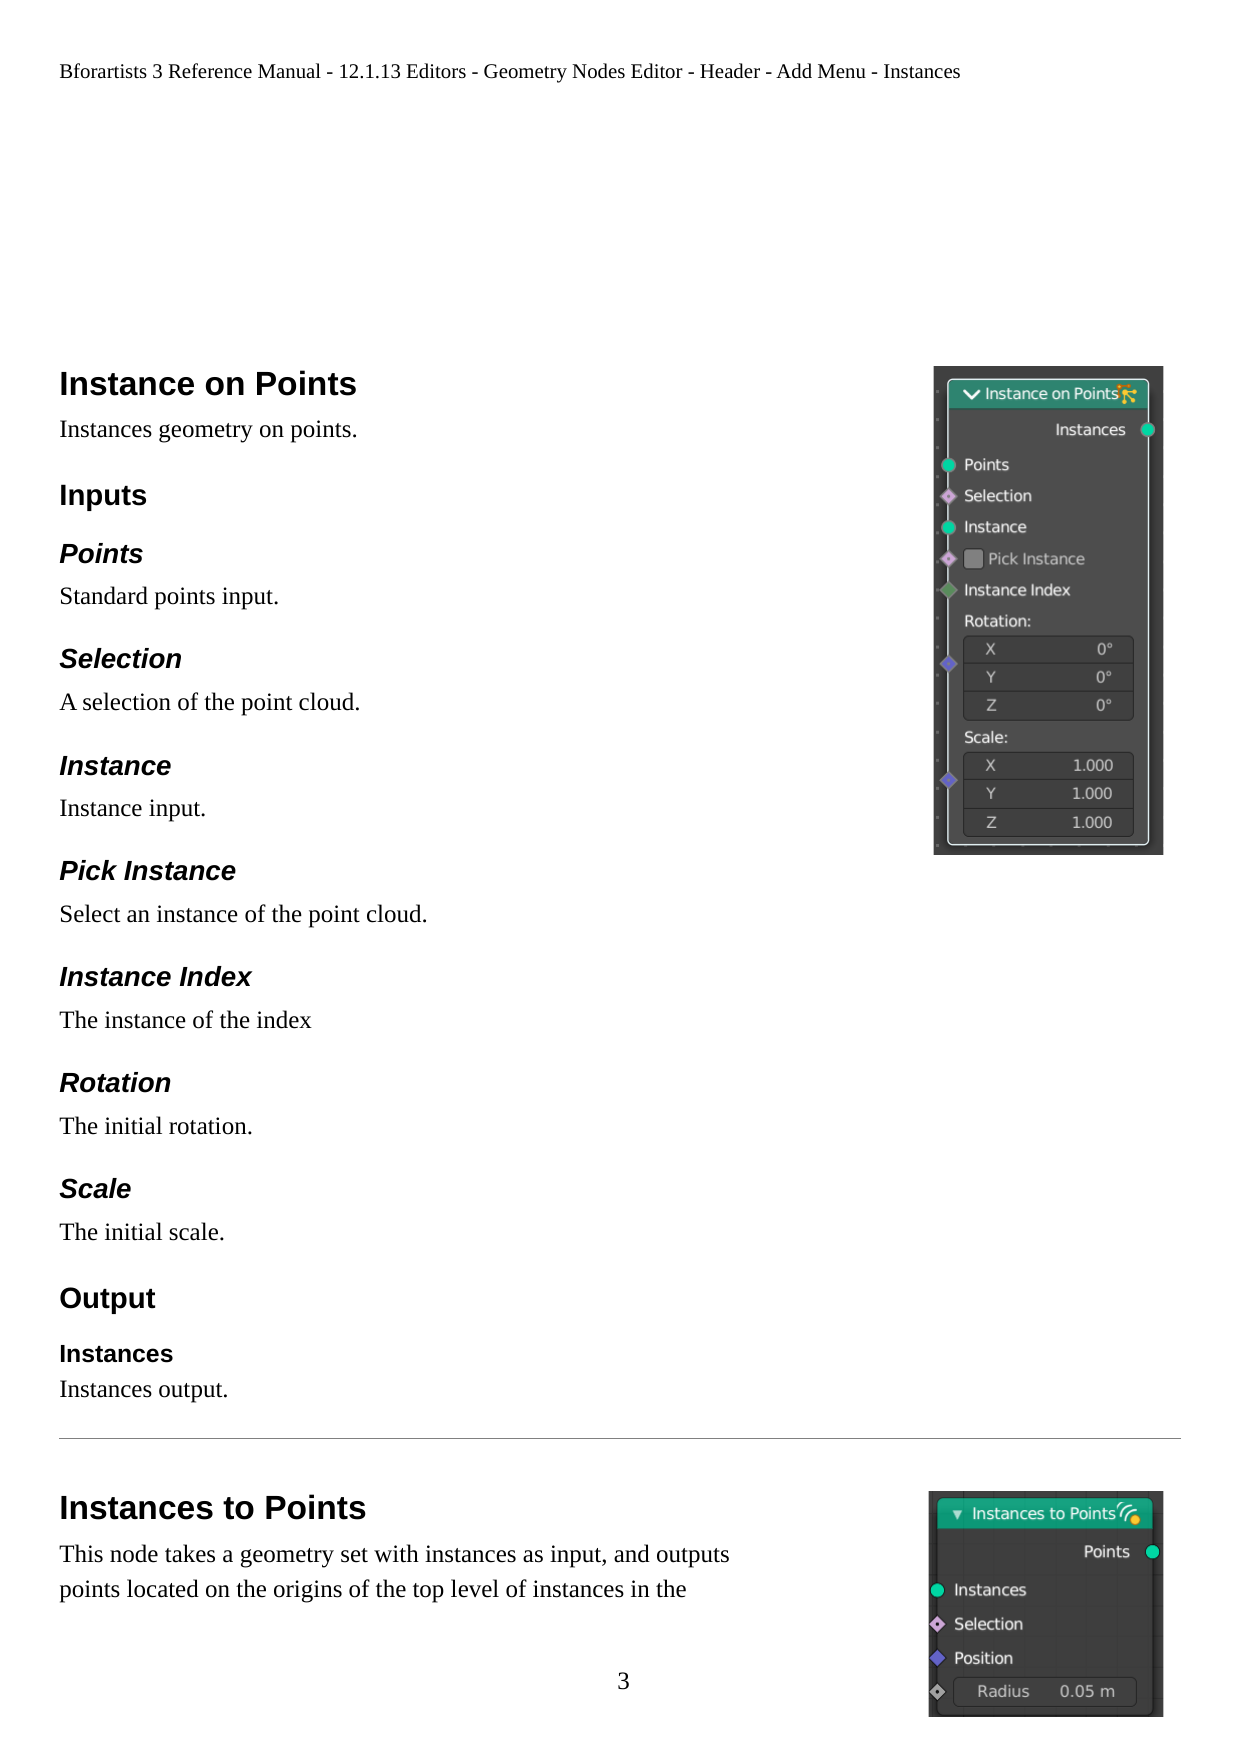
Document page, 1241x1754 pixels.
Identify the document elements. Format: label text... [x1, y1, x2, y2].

text This node takes a geometry set with instances as input, and outputs points located on the origins of the top level of instances in the [59, 1539, 928, 1603]
subtitle Selection [59, 643, 933, 675]
subtitle [1164, 478, 1181, 512]
text Standard points input. [59, 581, 933, 610]
subtitle [1164, 537, 1181, 569]
text Instances output. [59, 1374, 1181, 1403]
subtitle Output [59, 1281, 1181, 1314]
picture [933, 366, 1164, 855]
subtitle Points [59, 537, 933, 569]
text A selection of the point cloud. [59, 687, 933, 716]
subtitle Instance Index [59, 961, 1181, 993]
subtitle Pick Instance [59, 855, 1181, 887]
subtitle Instances to Points [59, 1488, 1181, 1527]
text The initial scale. [59, 1217, 1181, 1246]
subtitle Instance on Points [59, 363, 1181, 402]
subtitle [1164, 749, 1181, 781]
text [1164, 793, 1181, 822]
text The instance of the index [59, 1005, 1181, 1034]
text Instances geometry on points. [59, 414, 933, 443]
text The initial rotation. [59, 1111, 1181, 1140]
subtitle Instance [59, 749, 933, 781]
text Select an instance of the point cloud. [59, 899, 1181, 928]
text [1164, 581, 1181, 610]
subtitle Rotation [59, 1067, 1181, 1098]
subtitle Inputs [59, 478, 933, 512]
text Instance input. [59, 793, 933, 822]
picture [928, 1491, 1164, 1717]
subtitle Instances [59, 1339, 1181, 1368]
subtitle Scale [59, 1173, 1181, 1204]
subtitle [1164, 643, 1181, 675]
